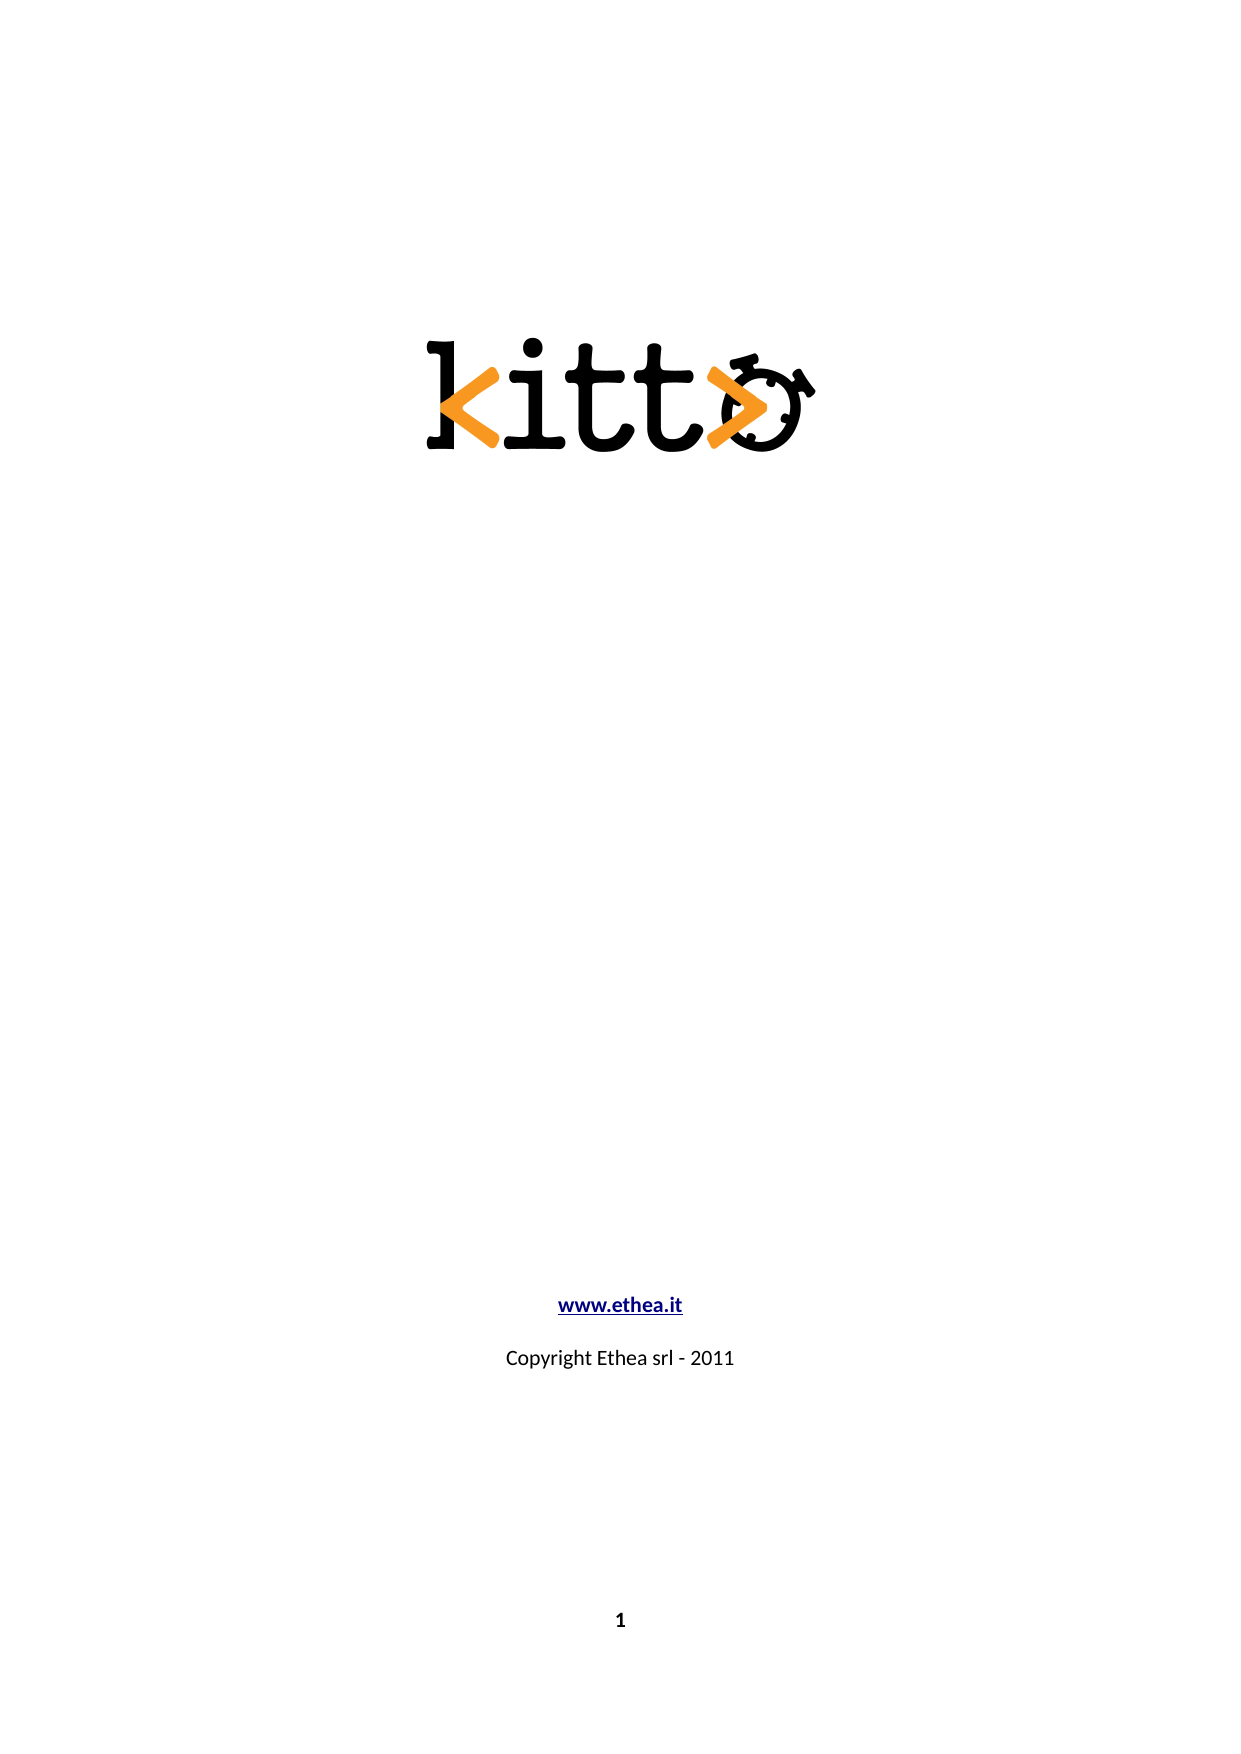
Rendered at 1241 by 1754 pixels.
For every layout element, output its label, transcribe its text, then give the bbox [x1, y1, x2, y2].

text www.ethea.it [118, 1291, 1122, 1318]
picture [414, 331, 826, 461]
text Copyright Ethea srl - 2011 [118, 1344, 1122, 1371]
